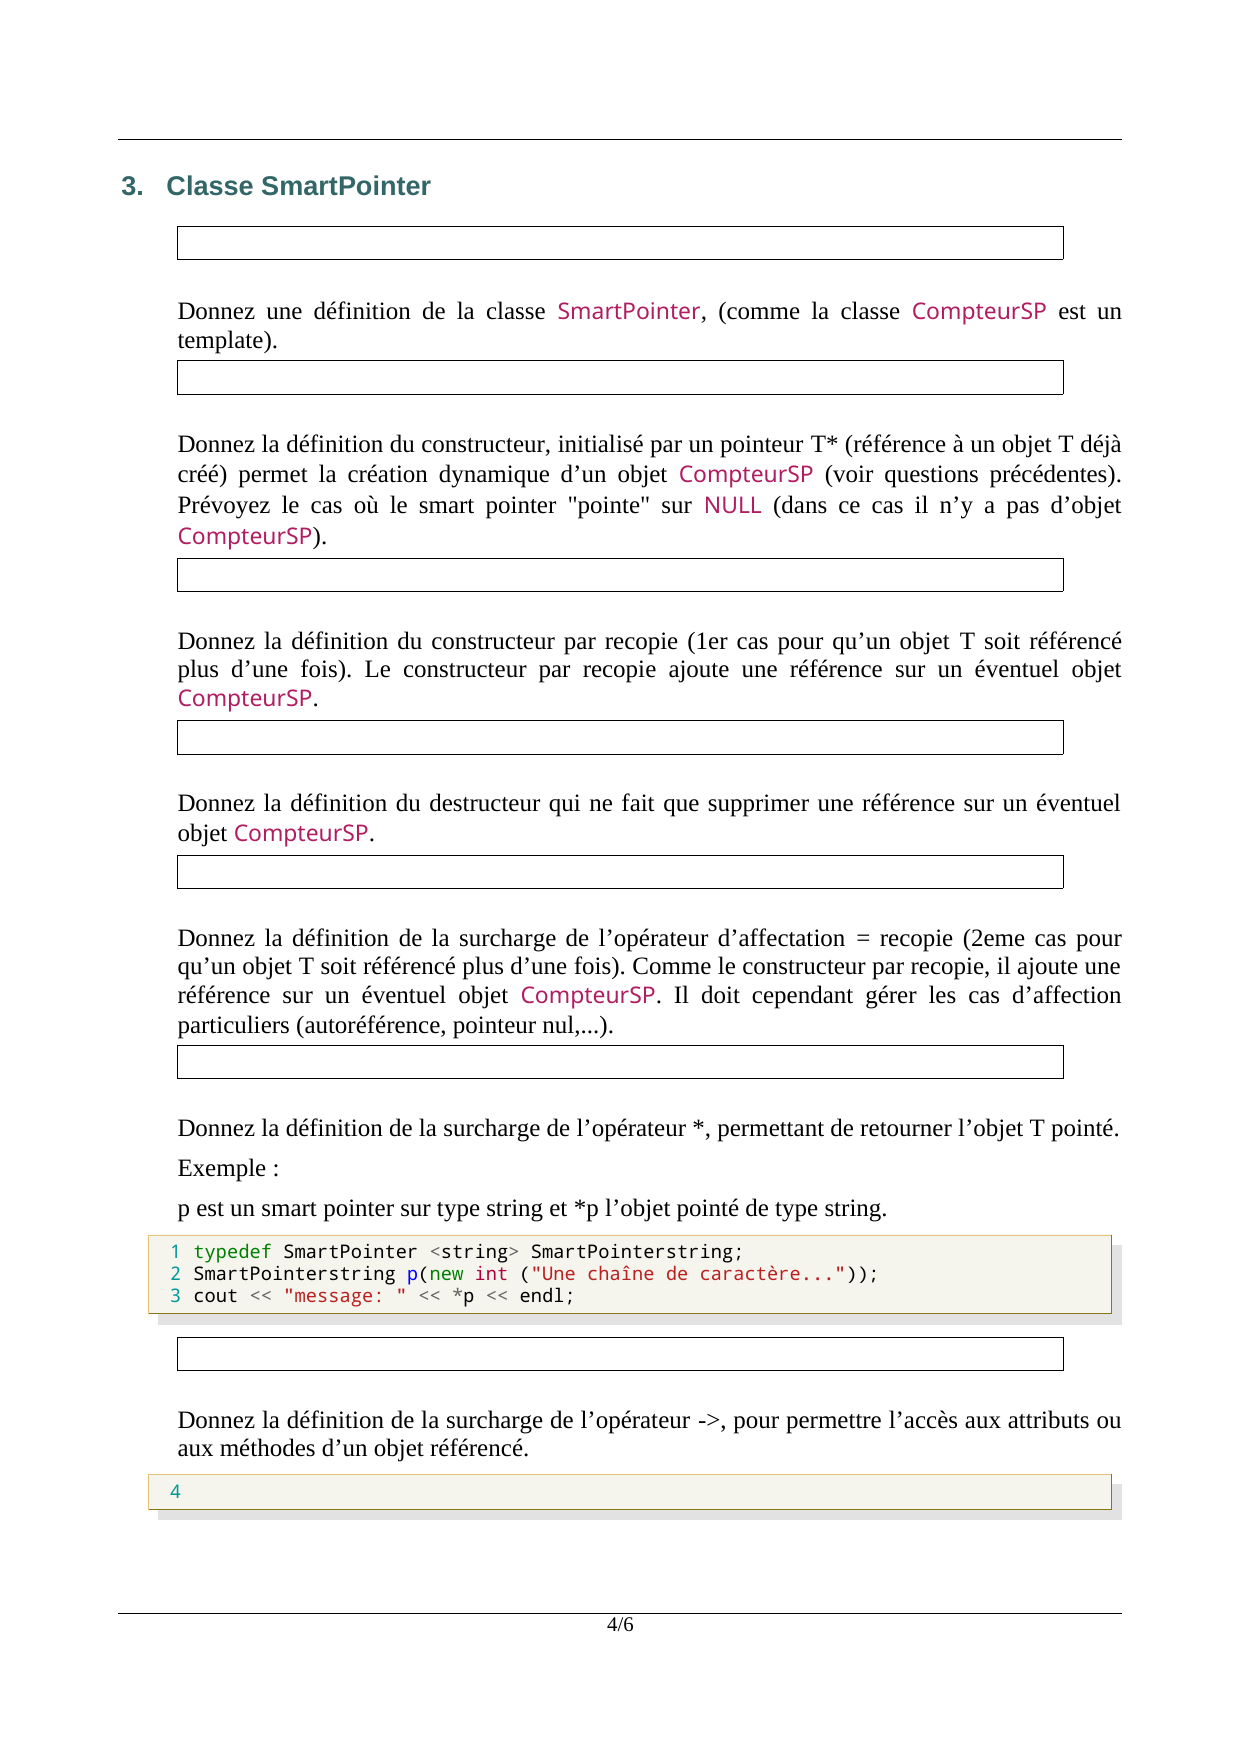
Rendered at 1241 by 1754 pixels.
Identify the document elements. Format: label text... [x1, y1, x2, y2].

list cout << "message: " << *p << endl; [149, 1278, 1111, 1313]
text Donnez la définition de la surcharge de l’opérateur d’affectation = recopie (2eme cas pour qu’un objet T soit référencé plus d’une fois). Comme le constructeur par recopie, il ajoute une référence sur un éventuel objet CompteurSP. Il doit cependant gérer les cas d’affection particuliers (autoréférence, pointeur nul,...). [177, 924, 1122, 1038]
text Donnez la définition de la surcharge de l’opérateur *, permettant de retourner l’objet T pointé. [177, 1114, 1122, 1142]
text Donnez la définition du destructeur qui ne fait que supprimer une référence sur un éventuel objet CompteurSP. [177, 789, 1122, 848]
list typedef SmartPointer <string> SmartPointerstring; [149, 1236, 1111, 1256]
text Donnez la définition du constructeur par recopie (1er cas pour qu’un objet T soit référencé plus d’une fois). Le constructeur par recopie ajoute une référence sur un éventuel objet CompteurSP. [177, 627, 1122, 714]
subtitle Classe SmartPointer [118, 168, 1122, 204]
text p est un smart pointer sur type string et *p l’objet pointé de type string. [177, 1194, 1122, 1222]
list SmartPointerstring p(new int ("Une chaîne de caractère...")); [149, 1256, 1111, 1278]
text Exemple : [177, 1154, 1122, 1182]
text Donnez la définition de la surcharge de l’opérateur ->, pour permettre l’accès aux attributs ou aux méthodes d’un objet référencé. [177, 1406, 1122, 1462]
text Donnez la définition du constructeur, initialisé par un pointeur T* (référence à un objet T déjà créé) permet la création dynamique d’un objet CompteurSP (voir questions précédentes). Prévoyez le cas où le smart pointer "pointe" sur NULL (dans ce cas il n’y a pas d’objet CompteurSP). [177, 430, 1122, 551]
text Donnez une définition de la classe SmartPointer, (comme la classe CompteurSP est un template). [177, 295, 1122, 354]
